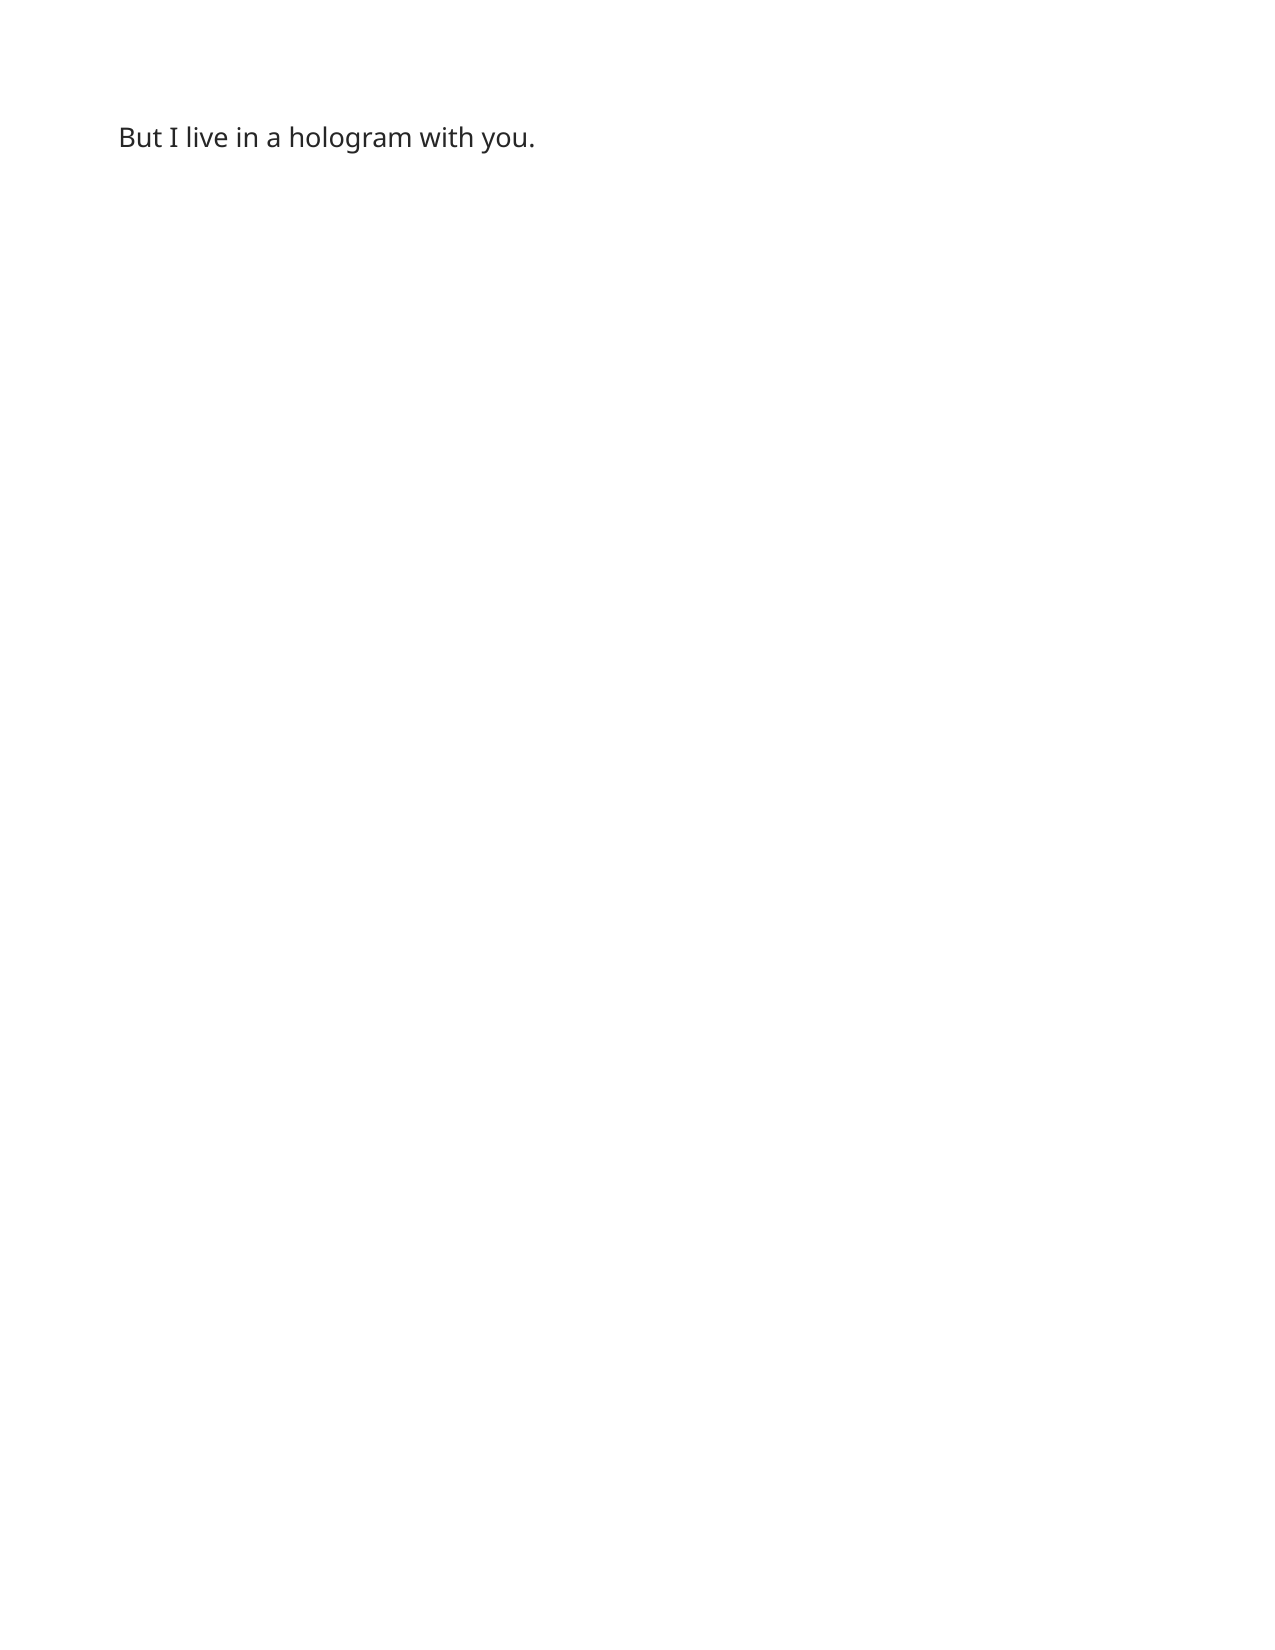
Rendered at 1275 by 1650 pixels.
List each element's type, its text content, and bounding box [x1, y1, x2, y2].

text But I live in a hologram with you. [118, 118, 1157, 155]
